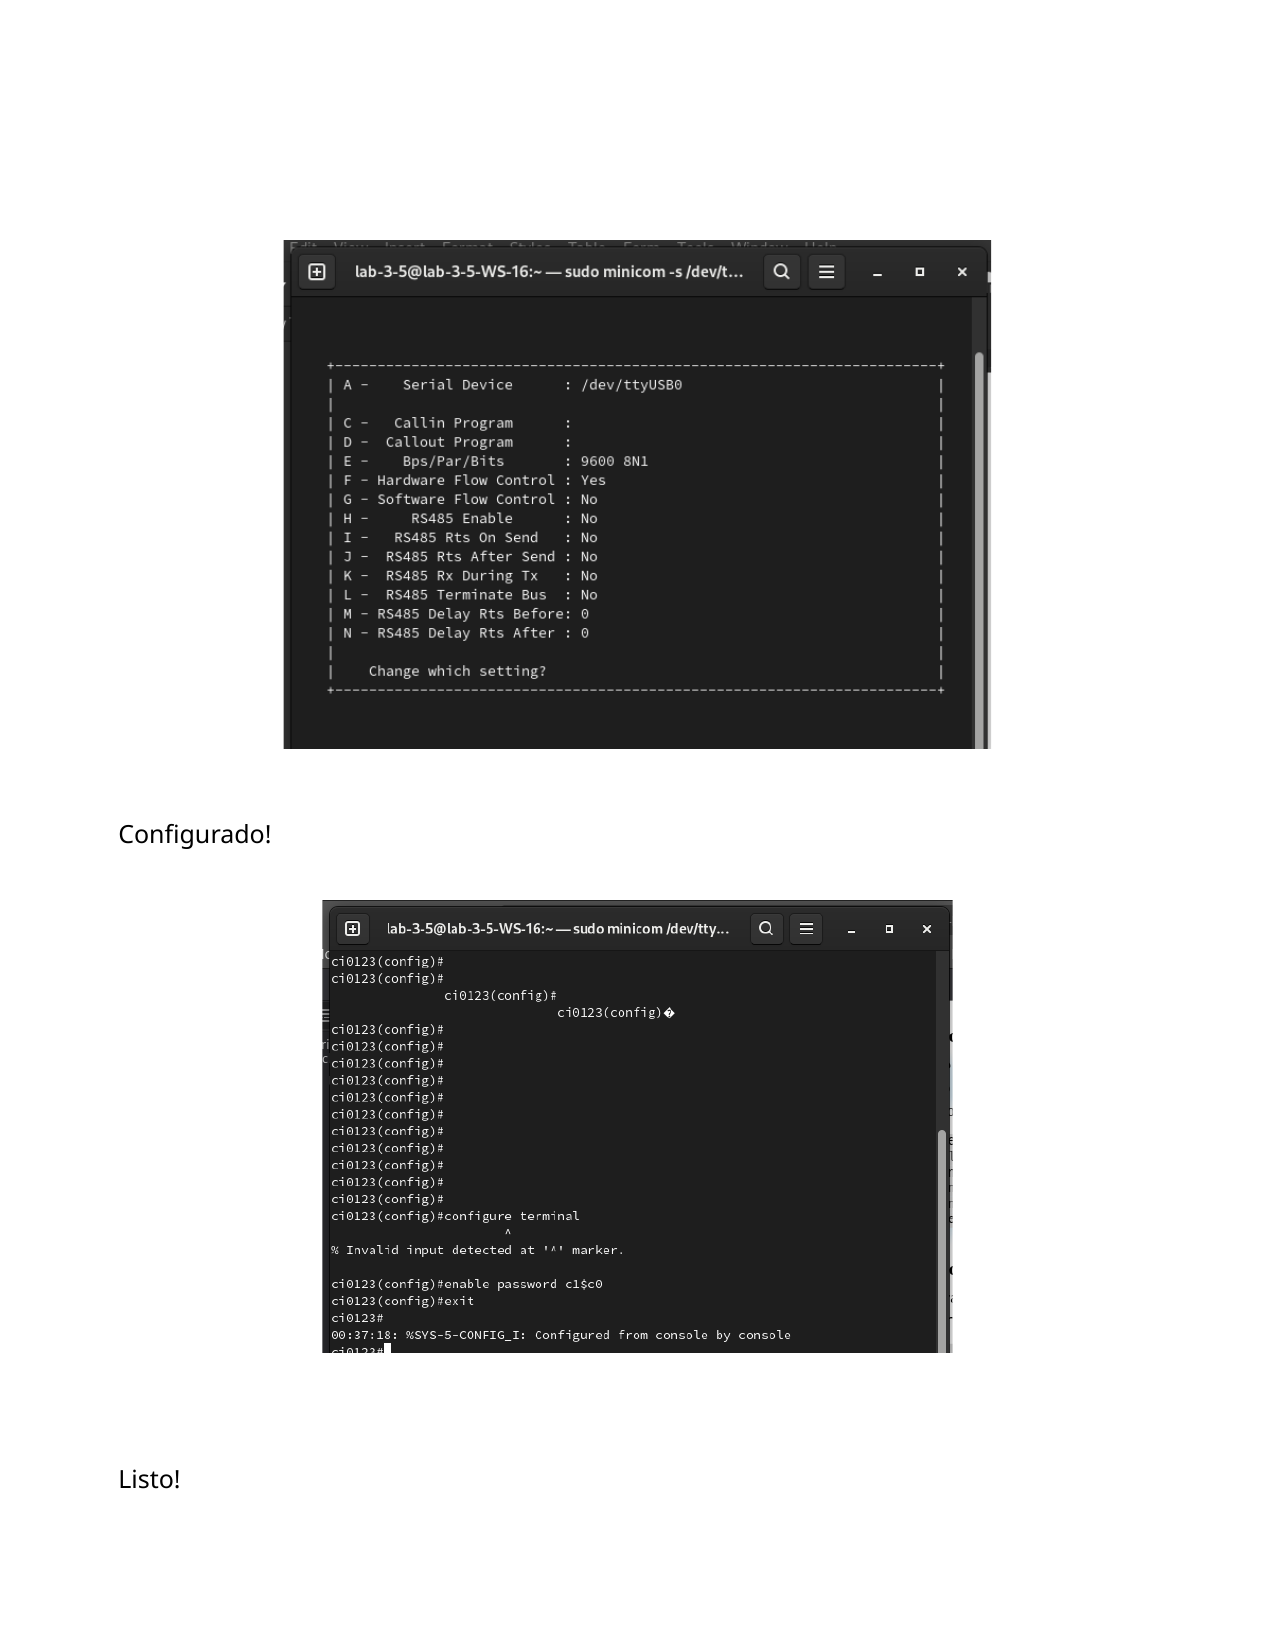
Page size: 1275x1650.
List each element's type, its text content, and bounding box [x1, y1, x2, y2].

text Listo! [118, 1462, 1157, 1496]
picture [322, 900, 953, 1353]
picture [283, 240, 992, 749]
text Configurado! [118, 817, 1157, 851]
